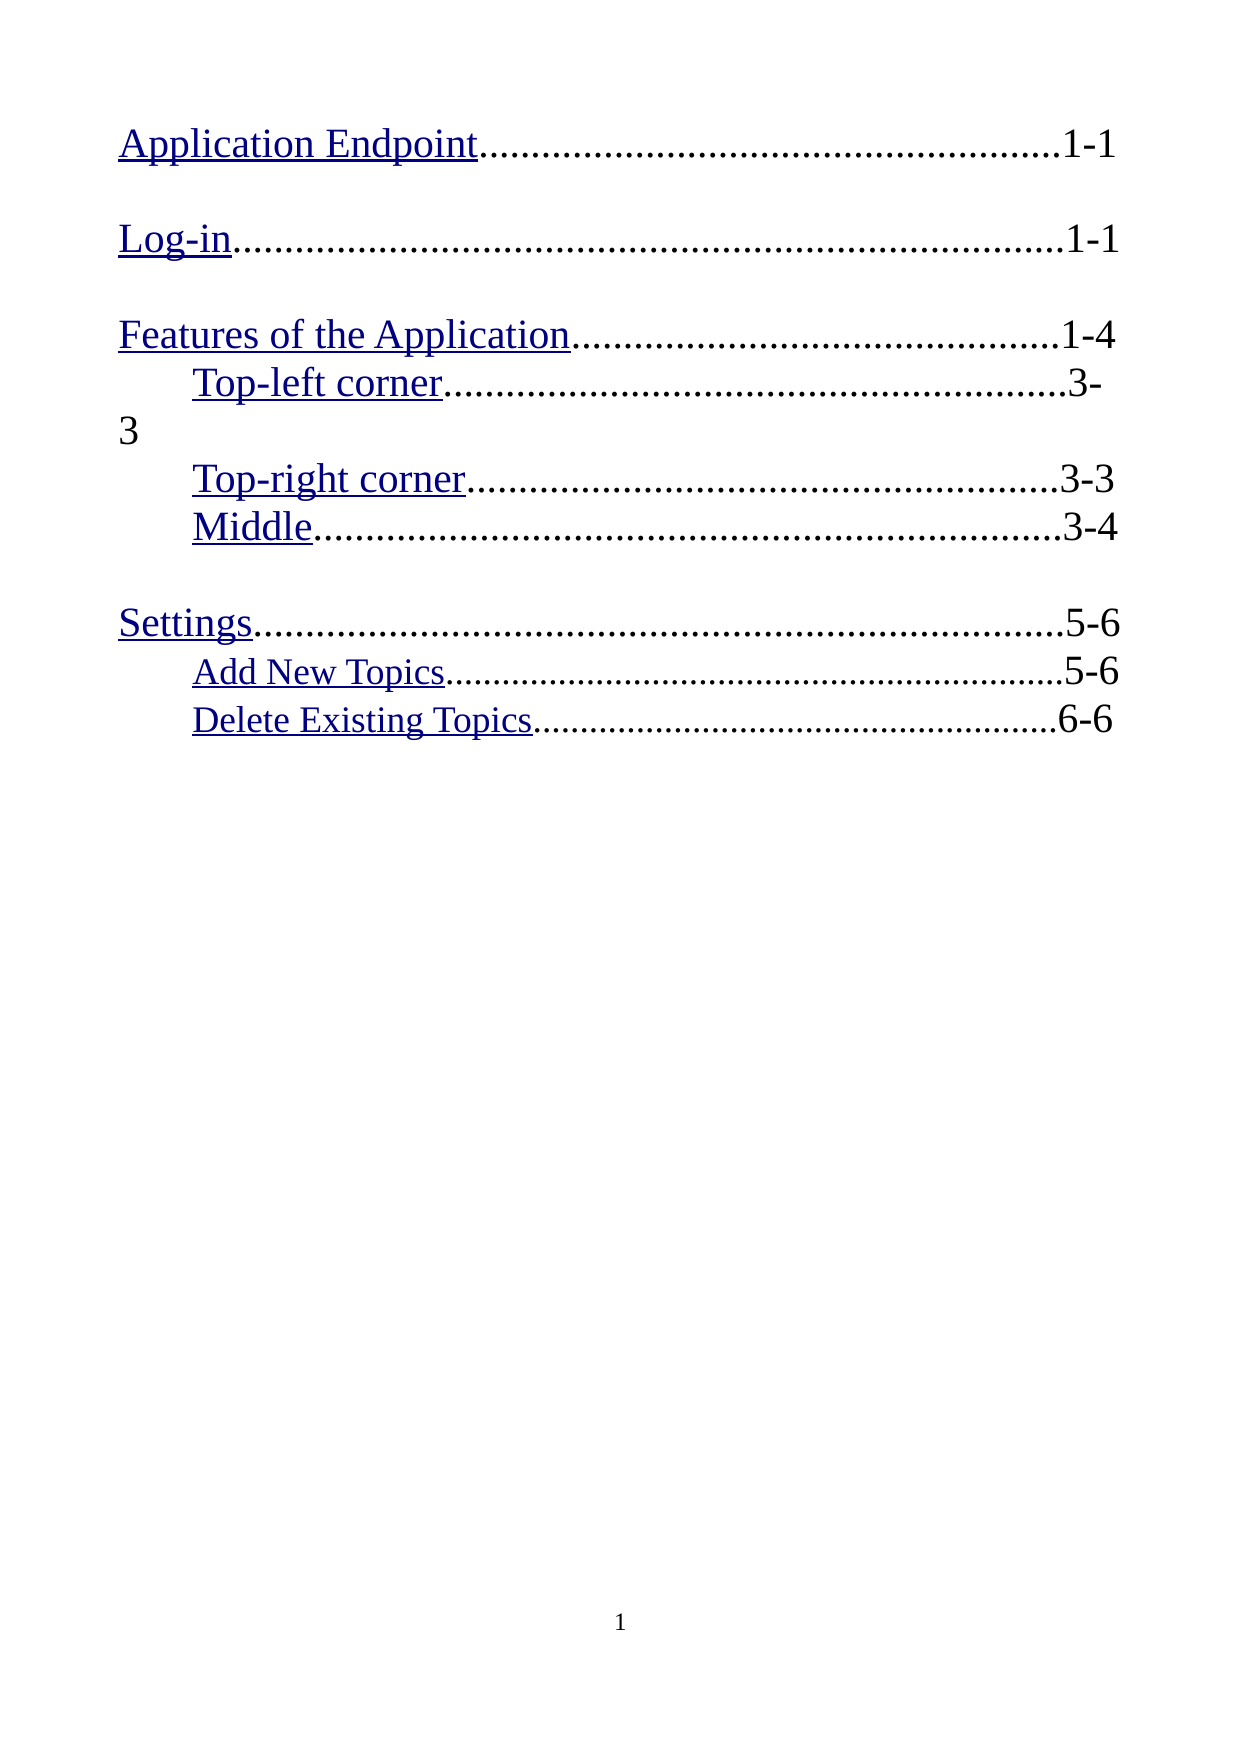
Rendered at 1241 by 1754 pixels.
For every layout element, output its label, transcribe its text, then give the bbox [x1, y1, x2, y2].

text Top-left corner............................................................3-3 [118, 358, 1122, 453]
text Features of the Application...............................................1-4 [118, 310, 1122, 358]
text Middle........................................................................3-4 [118, 501, 1122, 549]
text Settings..............................................................................5-6 [118, 597, 1122, 645]
text Add New Topics..................................................................5-6 [118, 645, 1122, 693]
text Top-right corner.........................................................3-3 [118, 453, 1122, 501]
text Application Endpoint........................................................1-1 [118, 118, 1122, 166]
text Log-in................................................................................1-1 [118, 214, 1122, 262]
text Delete Existing Topics........................................................6-6 [118, 693, 1122, 741]
